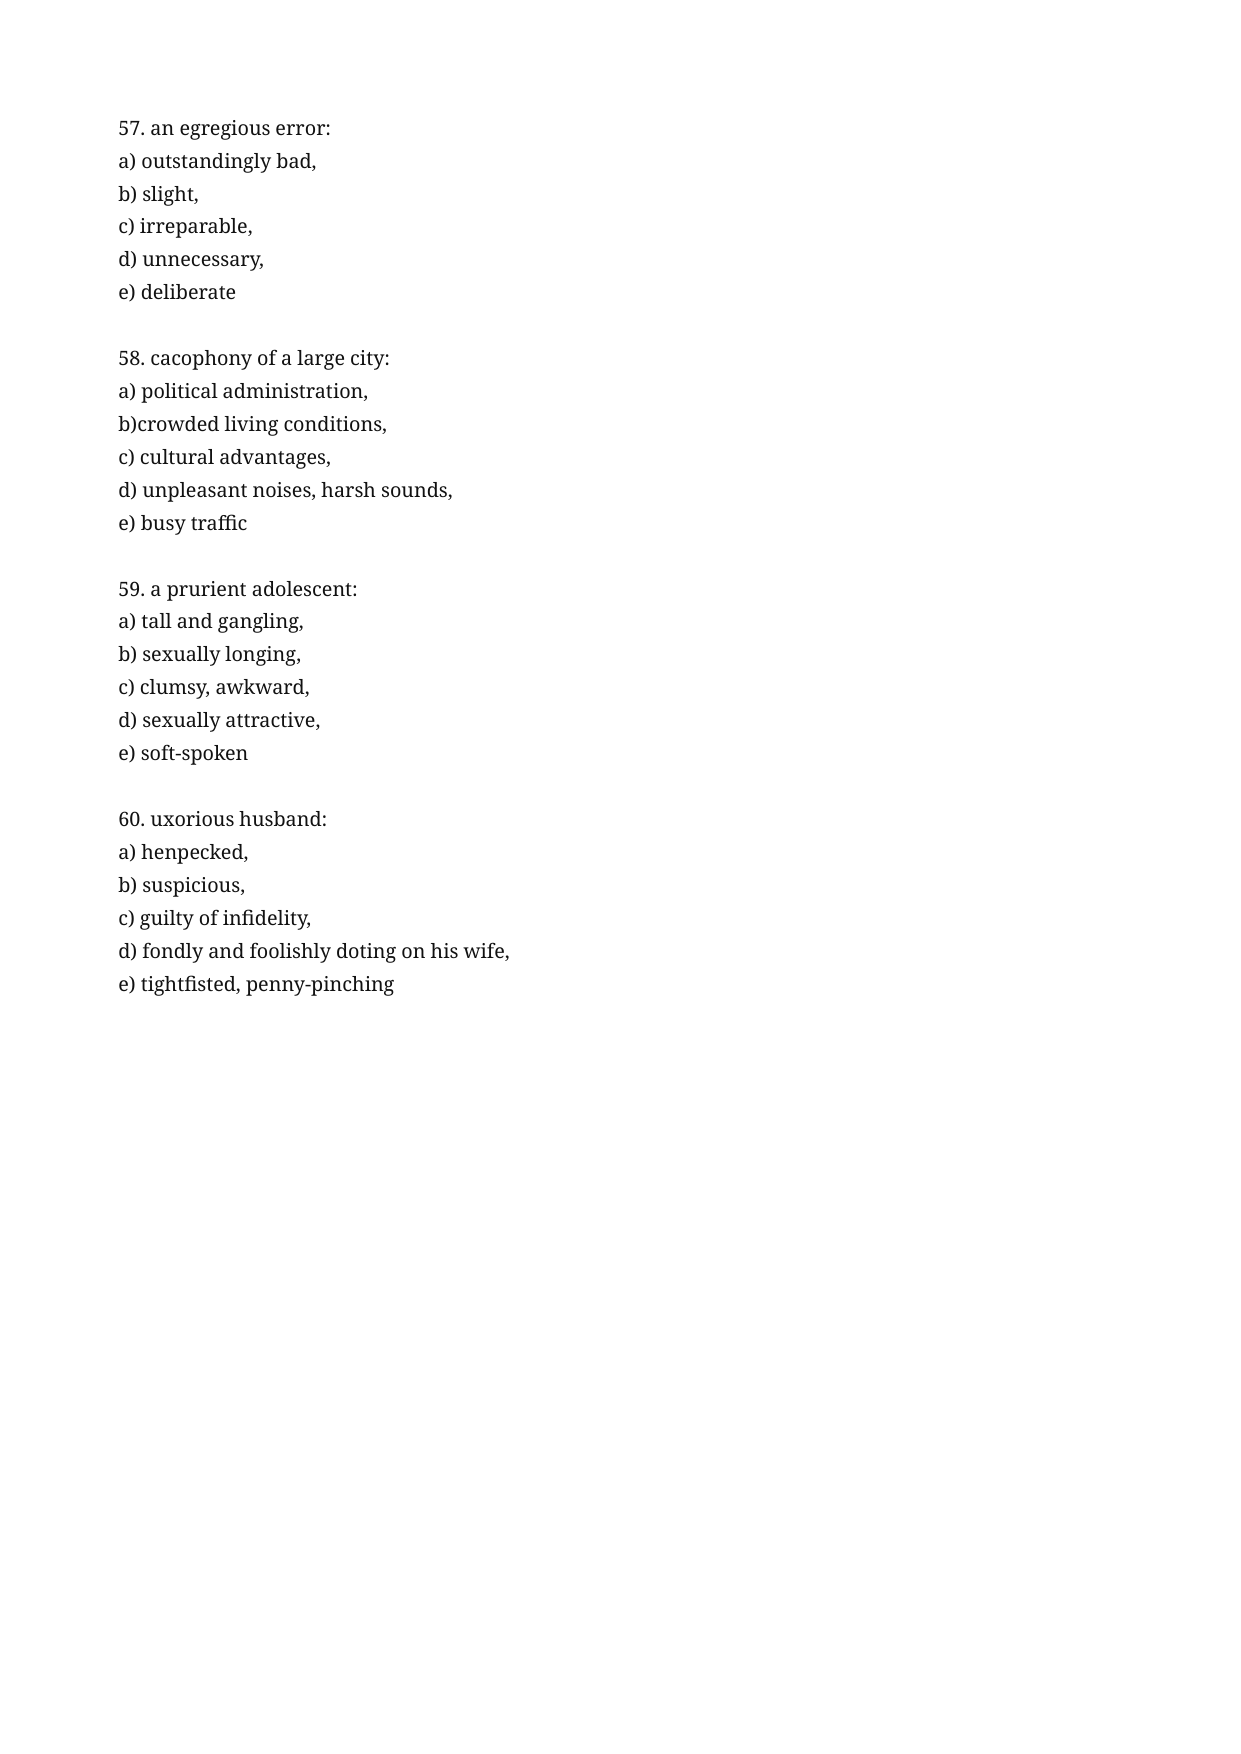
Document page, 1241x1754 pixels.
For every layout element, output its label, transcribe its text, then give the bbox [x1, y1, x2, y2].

text d) unpleasant noises, harsh sounds, [118, 476, 664, 503]
text c) clumsy, awkward, [118, 673, 664, 701]
text c) cultural advantages, [118, 443, 664, 470]
text 58. cacophony of a large city: [118, 344, 664, 371]
text d) fondly and foolishly doting on his wife, [118, 937, 664, 964]
text d) unnecessary, [118, 246, 664, 273]
text c) irreparable, [118, 213, 664, 240]
text e) busy traffic [118, 509, 664, 536]
text a) outstandingly bad, [118, 147, 664, 174]
text b) sexually longing, [118, 641, 664, 668]
text e) soft-spoken [118, 739, 664, 766]
text b) suspicious, [118, 871, 664, 898]
text 59. a prurient adolescent: [118, 575, 664, 602]
text c) guilty of infidelity, [118, 904, 664, 931]
text a) political administration, [118, 377, 664, 404]
text b) slight, [118, 180, 664, 207]
text e) tightfisted, penny-pinching [118, 970, 664, 997]
text a) tall and gangling, [118, 608, 664, 635]
text 57. an egregious error: [118, 114, 664, 141]
text a) henpecked, [118, 838, 664, 865]
text d) sexually attractive, [118, 706, 664, 733]
text 60. uxorious husband: [118, 805, 664, 832]
text e) deliberate [118, 278, 664, 306]
text b)crowded living conditions, [118, 410, 664, 437]
